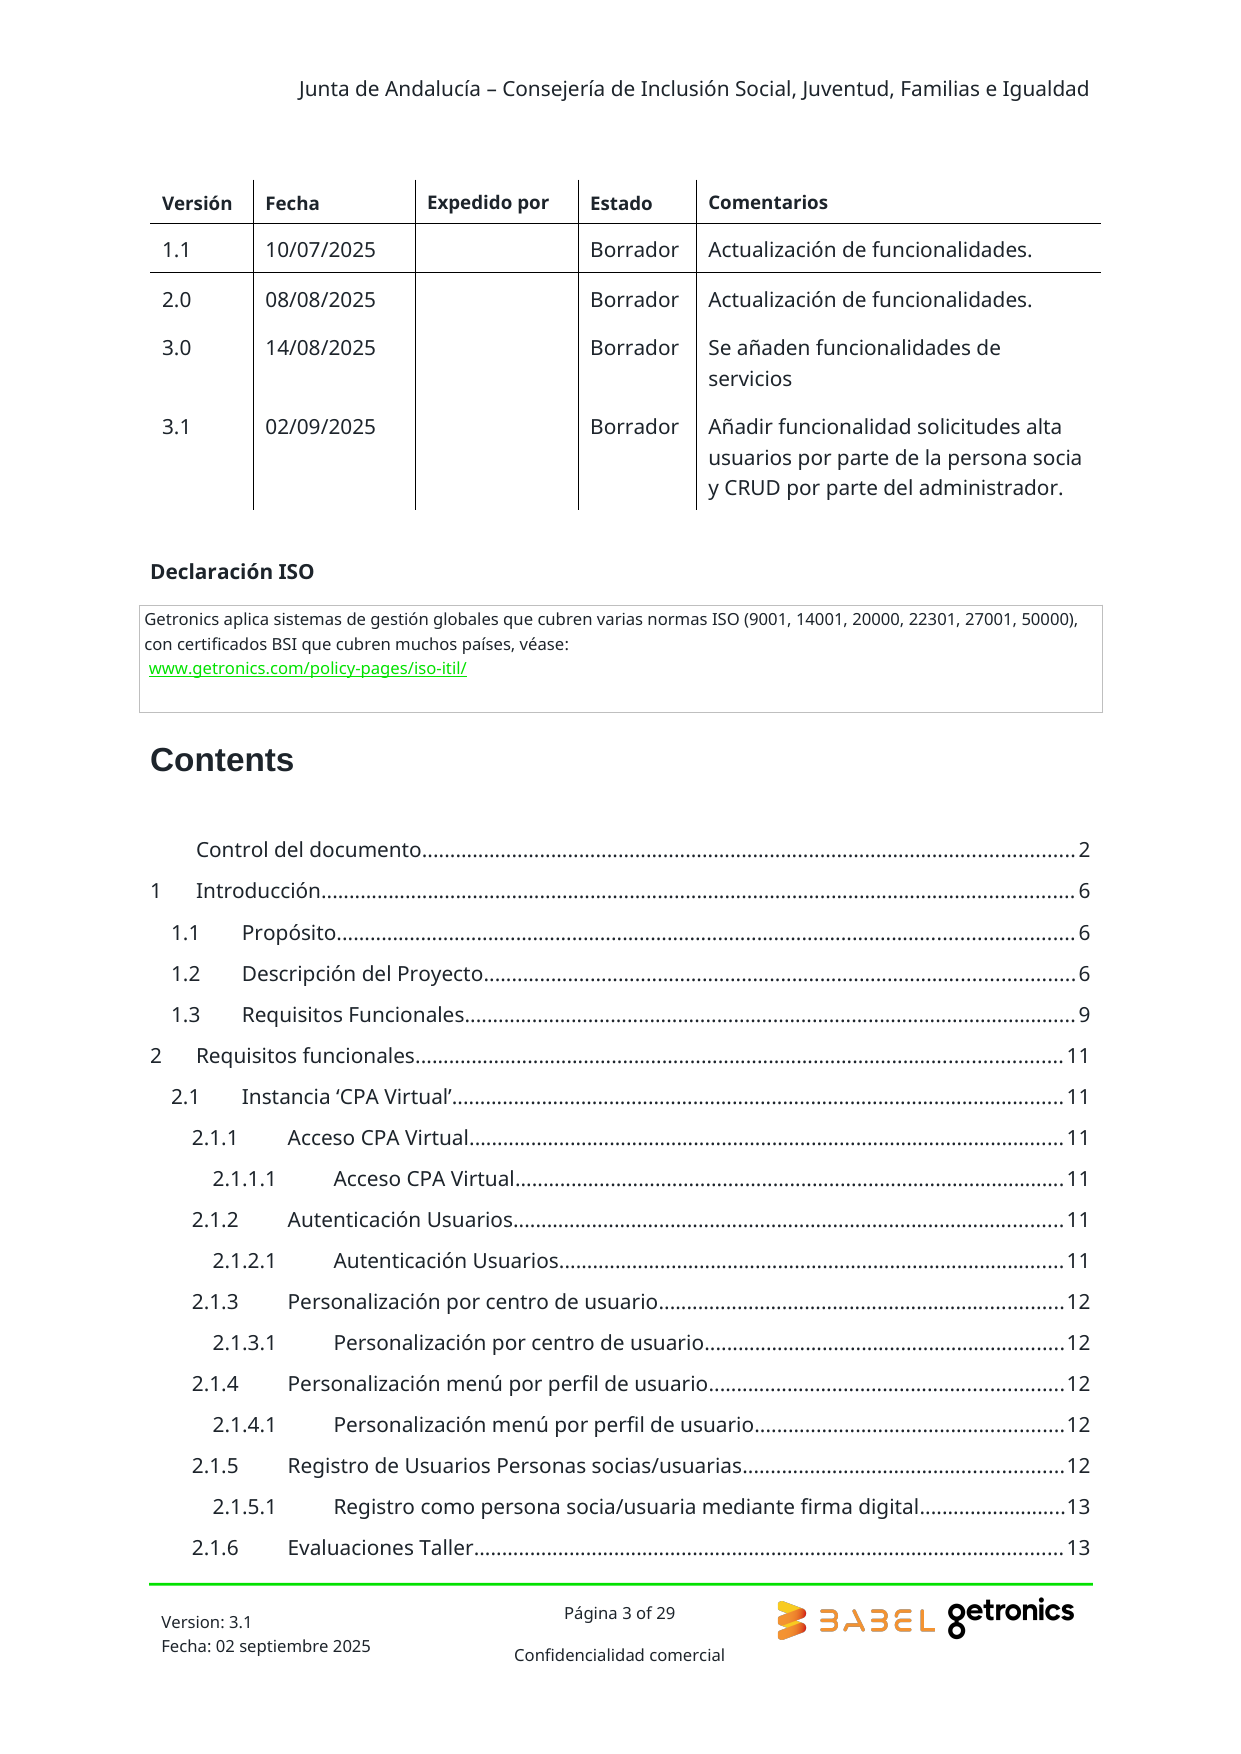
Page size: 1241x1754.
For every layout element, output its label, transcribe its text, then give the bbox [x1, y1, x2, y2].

table_cell 1.1 [150, 224, 253, 272]
text 1 Introducción 6 [150, 877, 1090, 905]
table_cell [416, 224, 578, 272]
picture [777, 1601, 935, 1640]
text 2.1.4 Personalización menú por perfil de usuario 12 [192, 1369, 1090, 1398]
table_cell 08/08/2025 [254, 273, 415, 321]
table_cell Borrador [579, 224, 696, 272]
table_header Fecha [254, 180, 415, 223]
text 2.1.4.1 Personalización menú por perfil de usuario 12 [212, 1410, 1090, 1439]
table_cell 02/09/2025 [254, 400, 415, 510]
text Control del documento 2 [150, 836, 1090, 864]
table_cell 10/07/2025 [254, 224, 415, 272]
table_cell 14/08/2025 [254, 321, 415, 400]
subtitle Contents [150, 740, 1090, 820]
text 2.1.1 Acceso CPA Virtual 11 [192, 1123, 1090, 1151]
text 2.1.1.1 Acceso CPA Virtual 11 [212, 1164, 1090, 1192]
text Getronics aplica sistemas de gestión globales que cubren varias normas ISO (9001, 14001, 20000, 22301, 27001, 50000), con certificados BSI que cubren muchos países, véase: [140, 606, 1102, 653]
table_cell Actualización de funcionalidades. [697, 224, 1101, 272]
table_cell Borrador [579, 273, 696, 321]
text 2.1.3 Personalización por centro de usuario 12 [192, 1287, 1090, 1316]
table_cell Borrador [579, 400, 696, 510]
table_cell Actualización de funcionalidades. [697, 273, 1101, 321]
table_header Estado [579, 180, 696, 223]
text 2.1 Instancia ‘CPA Virtual’ 11 [171, 1082, 1090, 1110]
table_cell [416, 273, 578, 321]
table_cell Añadir funcionalidad solicitudes alta usuarios por parte de la persona socia y CRUD por parte del administrador. [697, 400, 1101, 510]
text 2.1.6 Evaluaciones Taller 13 [192, 1533, 1090, 1562]
text 2.1.5 Registro de Usuarios Personas socias/usuarias 12 [192, 1451, 1090, 1480]
table_cell Se añaden funcionalidades de servicios [697, 321, 1101, 400]
text 1.1 Propósito 6 [171, 918, 1090, 946]
table_header Expedido por [416, 180, 578, 223]
text 2.1.2.1 Autenticación Usuarios 11 [212, 1246, 1090, 1274]
table_cell 3.1 [150, 400, 253, 510]
table_cell 3.0 [150, 321, 253, 400]
table_cell 2.0 [150, 273, 253, 321]
picture [944, 1594, 1078, 1643]
text 1.2 Descripción del Proyecto 6 [171, 959, 1090, 987]
text 2 Requisitos funcionales 11 [150, 1041, 1090, 1069]
text 2.1.5.1 Registro como persona socia/usuaria mediante firma digital 13 [212, 1492, 1090, 1521]
text 1.3 Requisitos Funcionales 9 [171, 1000, 1090, 1028]
table_cell [416, 321, 578, 400]
text 2.1.2 Autenticación Usuarios 11 [192, 1205, 1090, 1233]
table_cell Borrador [579, 321, 696, 400]
text 2.1.3.1 Personalización por centro de usuario 12 [212, 1328, 1090, 1357]
table_header Versión [150, 180, 253, 223]
text Declaración ISO [150, 557, 1090, 586]
text www.getronics.com/policy-pages/iso-itil/ [140, 653, 1102, 712]
table_header Comentarios [697, 180, 1101, 223]
table_cell [416, 400, 578, 510]
